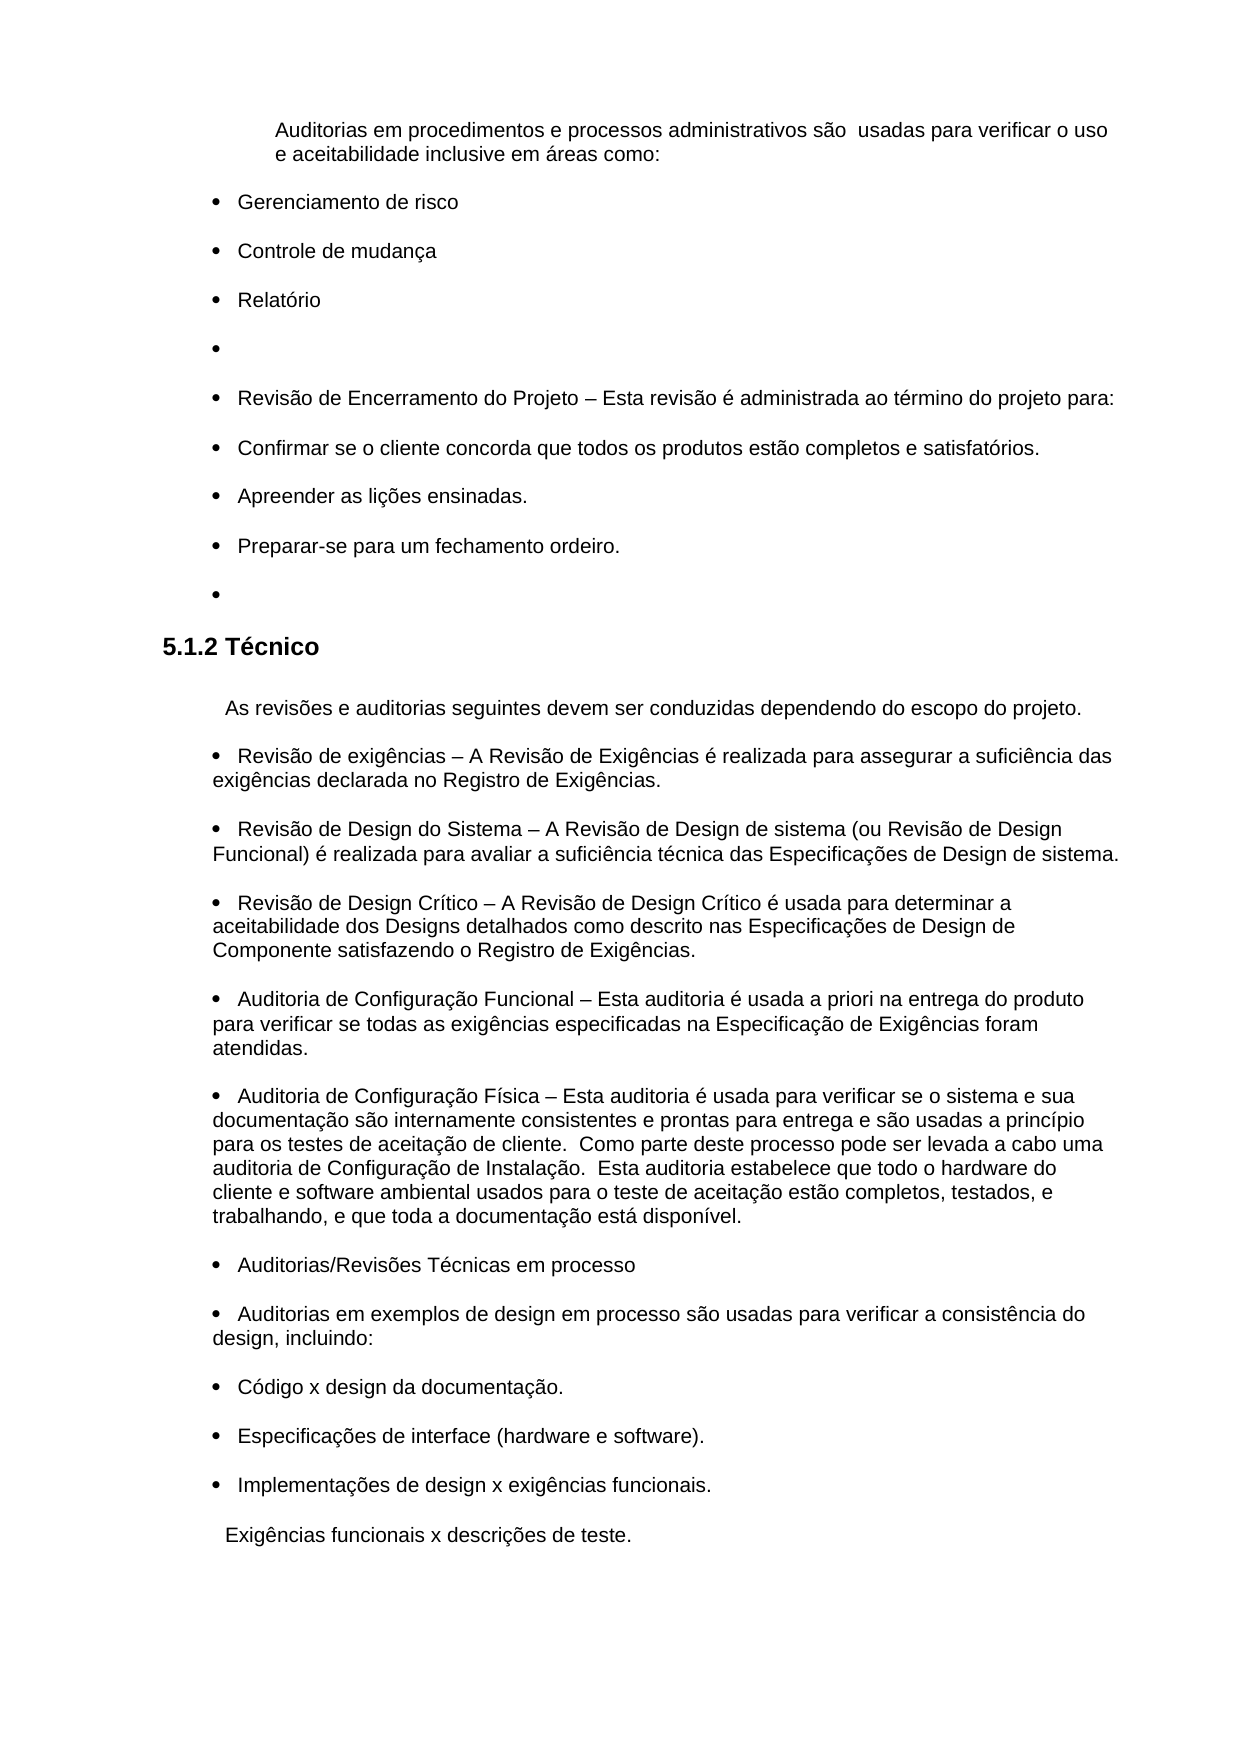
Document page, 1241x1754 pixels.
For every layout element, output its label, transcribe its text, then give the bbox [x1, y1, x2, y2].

list Preparar-se para um fechamento ordeiro. [212, 533, 1122, 557]
list Auditorias em exemplos de design em processo são usadas para verificar a consistência do design, incluindo: [212, 1302, 1122, 1350]
list Gerenciamento de risco [212, 190, 1122, 214]
list Revisão de Encerramento do Projeto – Esta revisão é administrada ao término do projeto para: [212, 386, 1122, 410]
list Implementações de design x exigências funcionais. [212, 1473, 1122, 1497]
text Auditorias em procedimentos e processos administrativos são usadas para verificar o uso e aceitabilidade inclusive em áreas como: [275, 118, 1122, 166]
list Relatório [212, 288, 1122, 312]
list Confirmar se o cliente concorda que todos os produtos estão completos e satisfatórios. [212, 435, 1122, 459]
list Revisão de Design Crítico – A Revisão de Design Crítico é usada para determinar a aceitabilidade dos Designs detalhados como descrito nas Especificações de Design de Componente satisfazendo o Registro de Exigências. [212, 890, 1122, 962]
list Revisão de Design do Sistema – A Revisão de Design de sistema (ou Revisão de Design Funcional) é realizada para avaliar a suficiência técnica das Especificações de Design de sistema. [212, 817, 1122, 865]
list Auditoria de Configuração Física – Esta auditoria é usada para verificar se o sistema e sua documentação são internamente consistentes e prontas para entrega e são usadas a princípio para os testes de aceitação de cliente. Como parte deste processo pode ser levada a cabo uma auditoria de Configuração de Instalação. Esta auditoria estabelece que todo o hardware do cliente e software ambiental usados para o teste de aceitação estão completos, testados, e trabalhando, e que toda a documentação está disponível. [212, 1084, 1122, 1228]
list Especificações de interface (hardware e software). [212, 1424, 1122, 1448]
list Controle de mudança [212, 239, 1122, 263]
list Revisão de exigências – A Revisão de Exigências é realizada para assegurar a suficiência das exigências declarada no Registro de Exigências. [212, 744, 1122, 792]
list Auditoria de Configuração Funcional – Esta auditoria é usada a priori na entrega do produto para verificar se todas as exigências especificadas na Especificação de Exigências foram atendidas. [212, 987, 1122, 1059]
list Auditorias/Revisões Técnicas em processo [212, 1253, 1122, 1277]
subtitle Técnico [162, 632, 1122, 660]
text Exigências funcionais x descrições de teste. [200, 1522, 1122, 1546]
list Código x design da documentação. [212, 1375, 1122, 1399]
list Apreender as lições ensinadas. [212, 484, 1122, 508]
text As revisões e auditorias seguintes devem ser conduzidas dependendo do escopo do projeto. [225, 695, 1122, 719]
